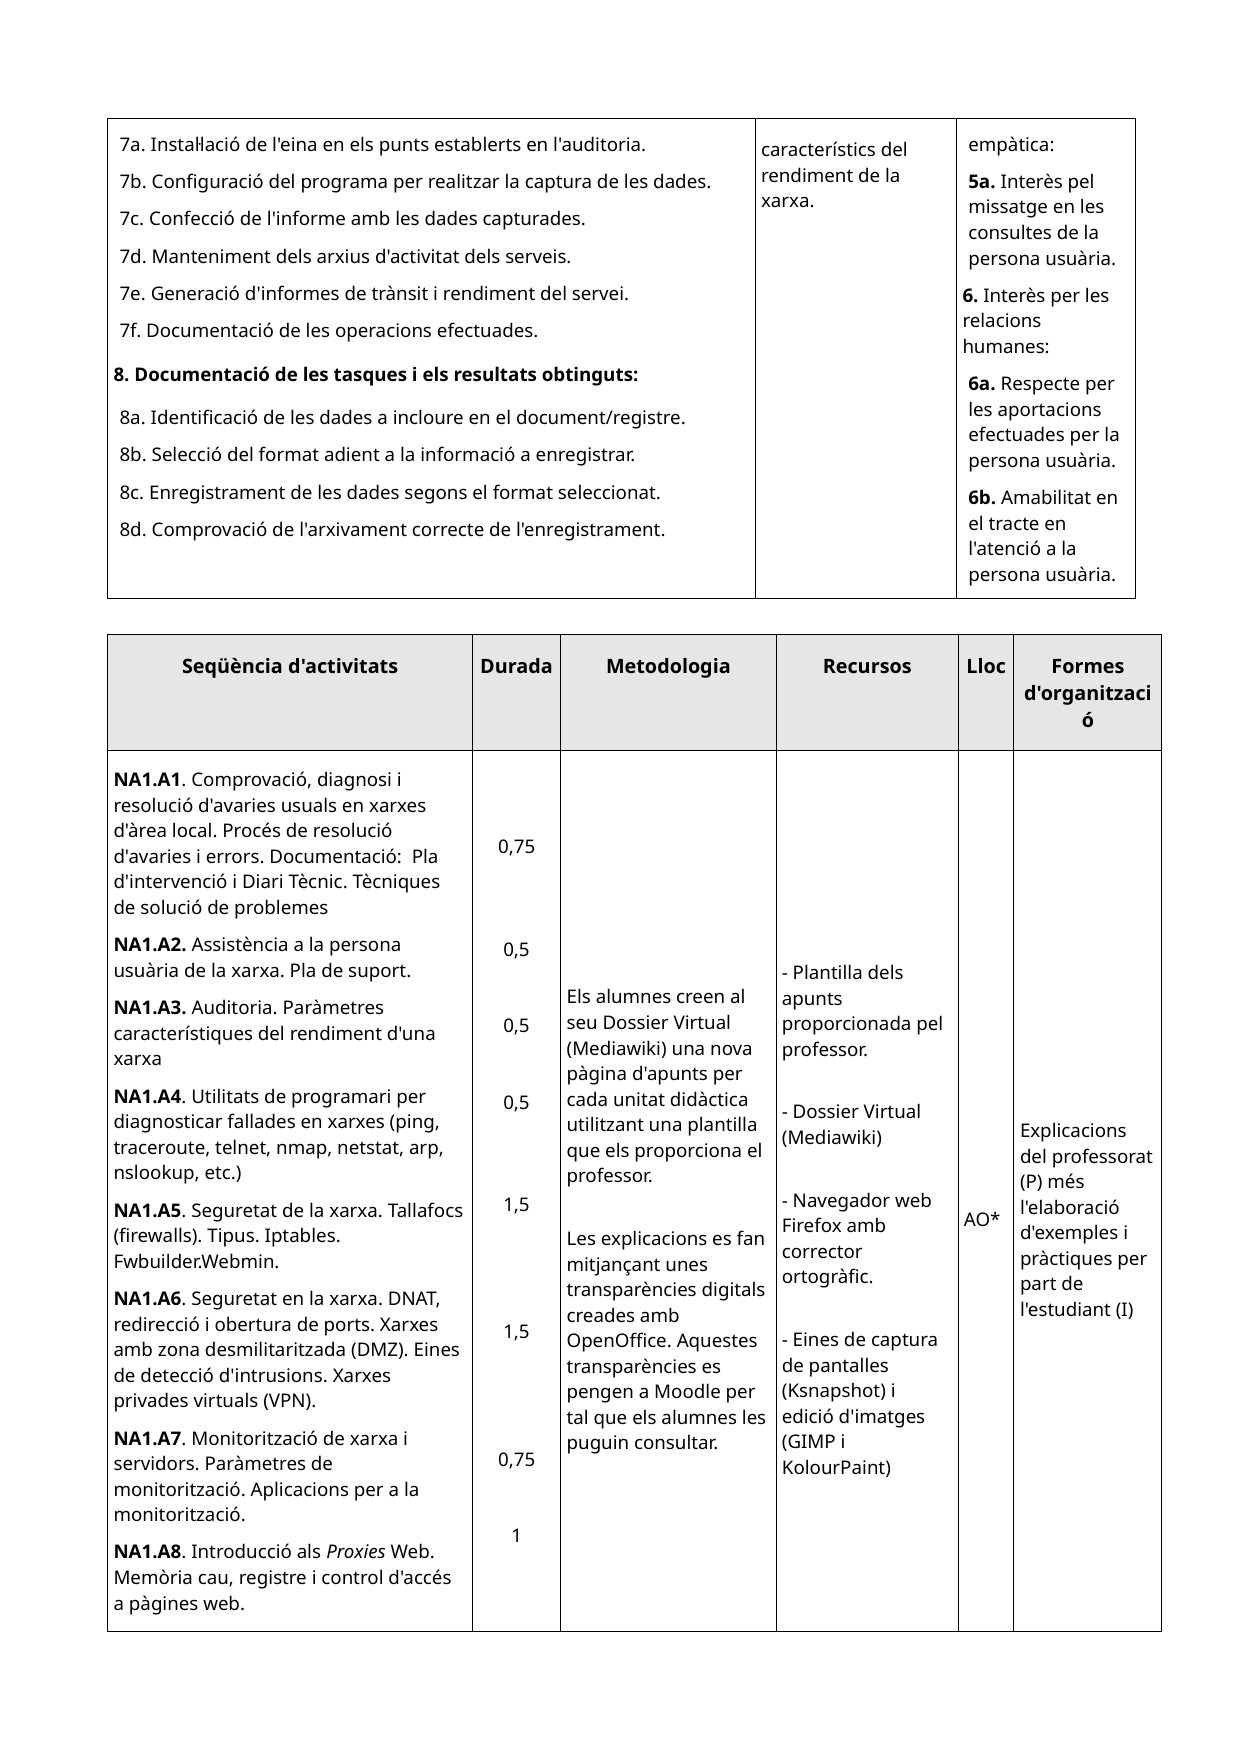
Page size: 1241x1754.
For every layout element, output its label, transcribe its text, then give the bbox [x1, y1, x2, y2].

table_header Seqüència d'activitats [108, 635, 472, 750]
table_cell - Plantilla dels apunts proporcionada pel professor. - Dossier Virtual (Mediawiki) - Navegador web Firefox amb corrector ortogràfic. - Eines de captura de pantalles (Ksnapshot) i edició d'imatges (GIMP i KolourPaint) [777, 751, 958, 1631]
table_cell característics del rendiment de la xarxa. [756, 119, 956, 598]
table_header Formes d'organització [1014, 635, 1161, 750]
table_header Lloc [959, 635, 1013, 750]
table_header Metodologia [561, 635, 776, 750]
table_cell 7a. Instal·lació de l'eina en els punts establerts en l'auditoria. 7b. Configuració del programa per realitzar la captura de les dades. 7c. Confecció de l'informe amb les dades capturades. 7d. Manteniment dels arxius d'activitat dels serveis. 7e. Generació d'informes de trànsit i rendiment del servei. 7f. Documentació de les operacions efectuades. 8. Documentació de les tasques i els resultats obtinguts: 8a. Identificació de les dades a incloure en el document/registre. 8b. Selecció del format adient a la informació a enregistrar. 8c. Enregistrament de les dades segons el format seleccionat. 8d. Comprovació de l'arxivament correcte de l'enregistrament. [108, 119, 755, 598]
table_cell NA1.A1. Comprovació, diagnosi i resolució d'avaries usuals en xarxes d'àrea local. Procés de resolució d'avaries i errors. Documentació: Pla d'intervenció i Diari Tècnic. Tècniques de solució de problemes NA1.A2. Assistència a la persona usuària de la xarxa. Pla de suport. NA1.A3. Auditoria. Paràmetres característiques del rendiment d'una xarxa NA1.A4. Utilitats de programari per diagnosticar fallades en xarxes (ping, traceroute, telnet, nmap, netstat, arp, nslookup, etc.) NA1.A5. Seguretat de la xarxa. Tallafocs (firewalls). Tipus. Iptables. Fwbuilder.Webmin. NA1.A6. Seguretat en la xarxa. DNAT, redirecció i obertura de ports. Xarxes amb zona desmilitaritzada (DMZ). Eines de detecció d'intrusions. Xarxes privades virtuals (VPN). NA1.A7. Monitorització de xarxa i servidors. Paràmetres de monitorització. Aplicacions per a la monitorització. NA1.A8. Introducció als Proxies Web. Memòria cau, registre i control d'accés a pàgines web. [108, 751, 472, 1631]
table_header Durada [473, 635, 560, 750]
table_header Recursos [777, 635, 958, 750]
table_cell Els alumnes creen al seu Dossier Virtual (Mediawiki) una nova pàgina d'apunts per cada unitat didàctica utilitzant una plantilla que els proporciona el professor. Les explicacions es fan mitjançant unes transparències digitals creades amb OpenOffice. Aquestes transparències es pengen a Moodle per tal que els alumnes les puguin consultar. [561, 751, 776, 1631]
table_cell AO* [959, 751, 1013, 1631]
table_cell empàtica: 5a. Interès pel missatge en les consultes de la persona usuària. 6. Interès per les relacions humanes: 6a. Respecte per les aportacions efectuades per la persona usuària. 6b. Amabilitat en el tracte en l'atenció a la persona usuària. [957, 119, 1135, 598]
table_cell Explicacions del professorat (P) més l'elaboració d'exemples i pràctiques per part de l'estudiant (I) [1014, 751, 1161, 1631]
table_cell 0,75 0,5 0,5 0,5 1,5 1,5 0,75 1 [473, 751, 560, 1631]
